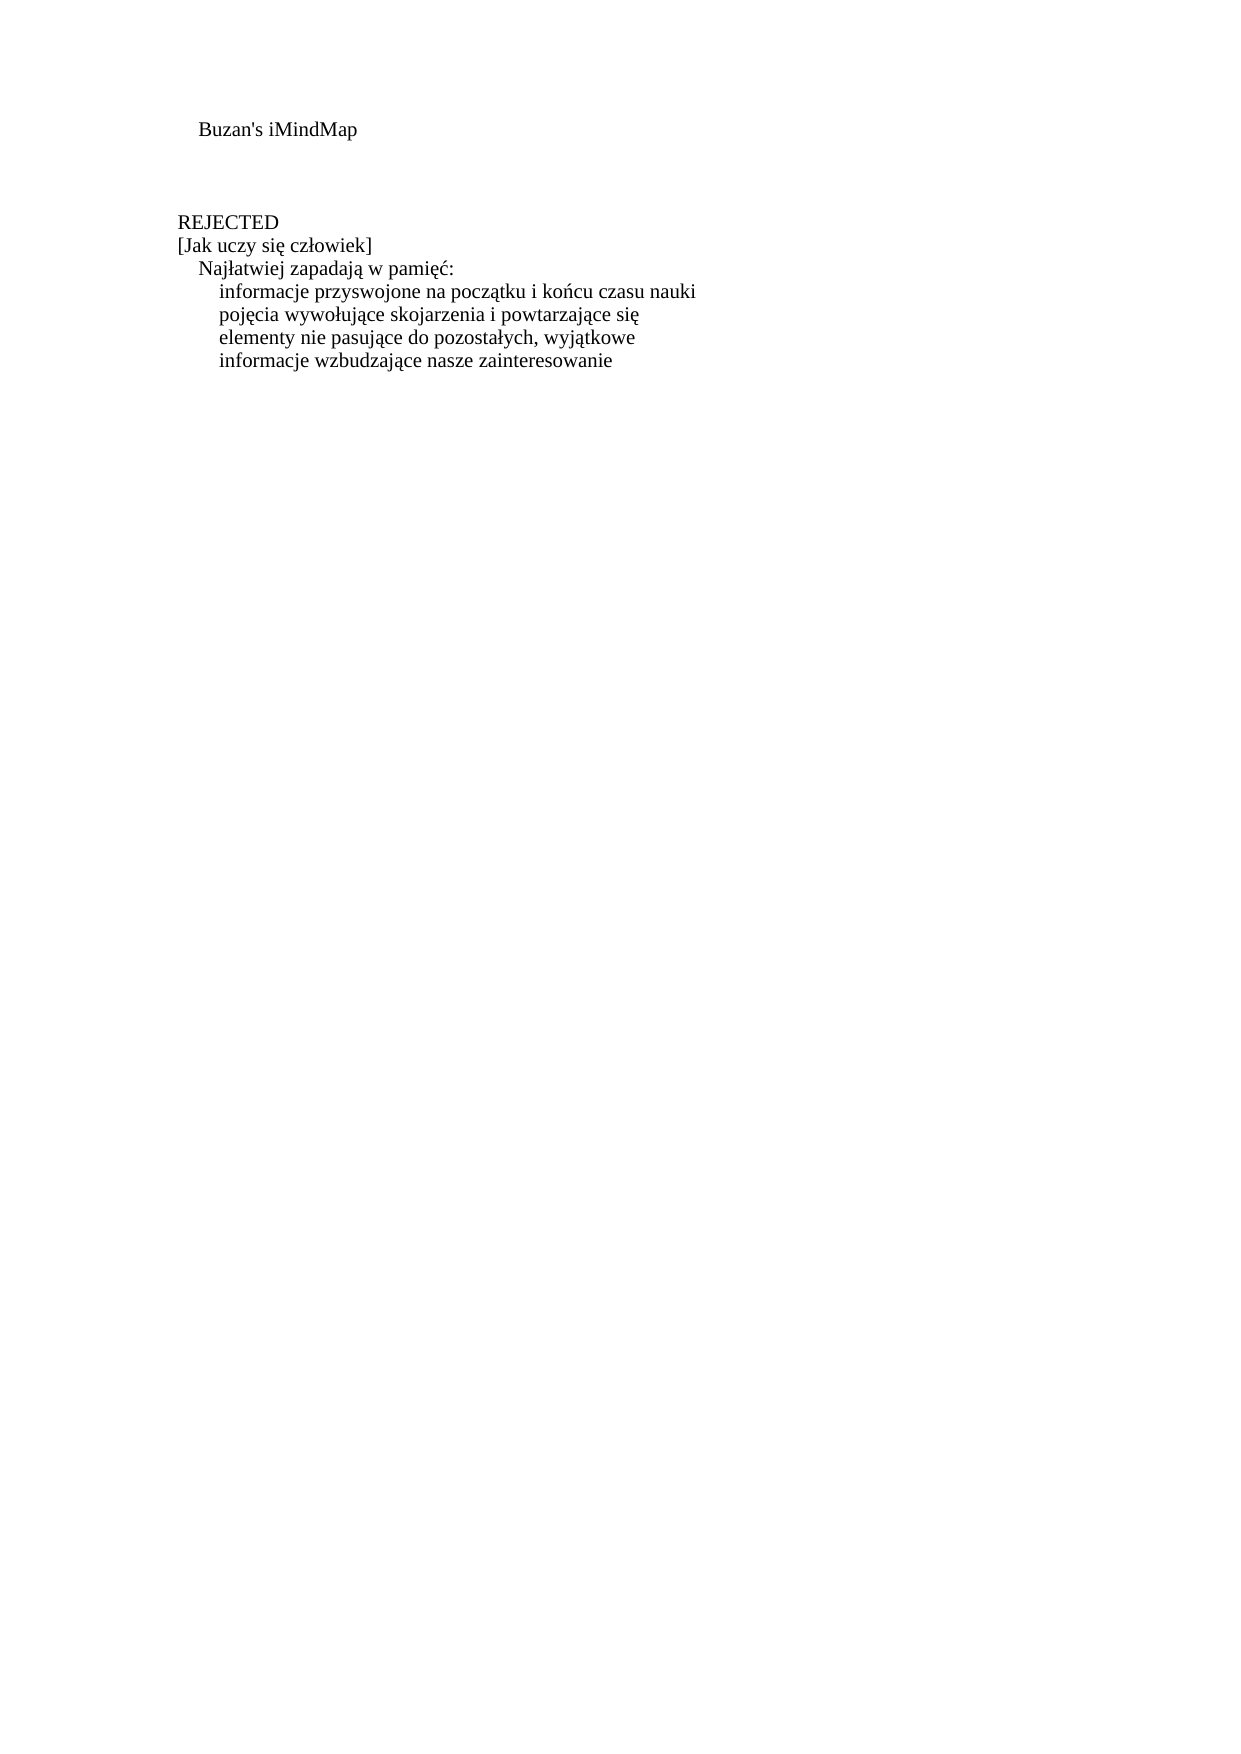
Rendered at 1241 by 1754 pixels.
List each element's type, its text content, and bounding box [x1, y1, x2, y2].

text Buzan's iMindMap REJECTED [Jak uczy się człowiek] Najłatwiej zapadają w pamięć: informacje przyswojone na początku i końcu czasu nauki pojęcia wywołujące skojarzenia i powtarzające się elementy nie pasujące do pozostałych, wyjątkowe informacje wzbudzające nasze zainteresowanie [177, 118, 1152, 372]
